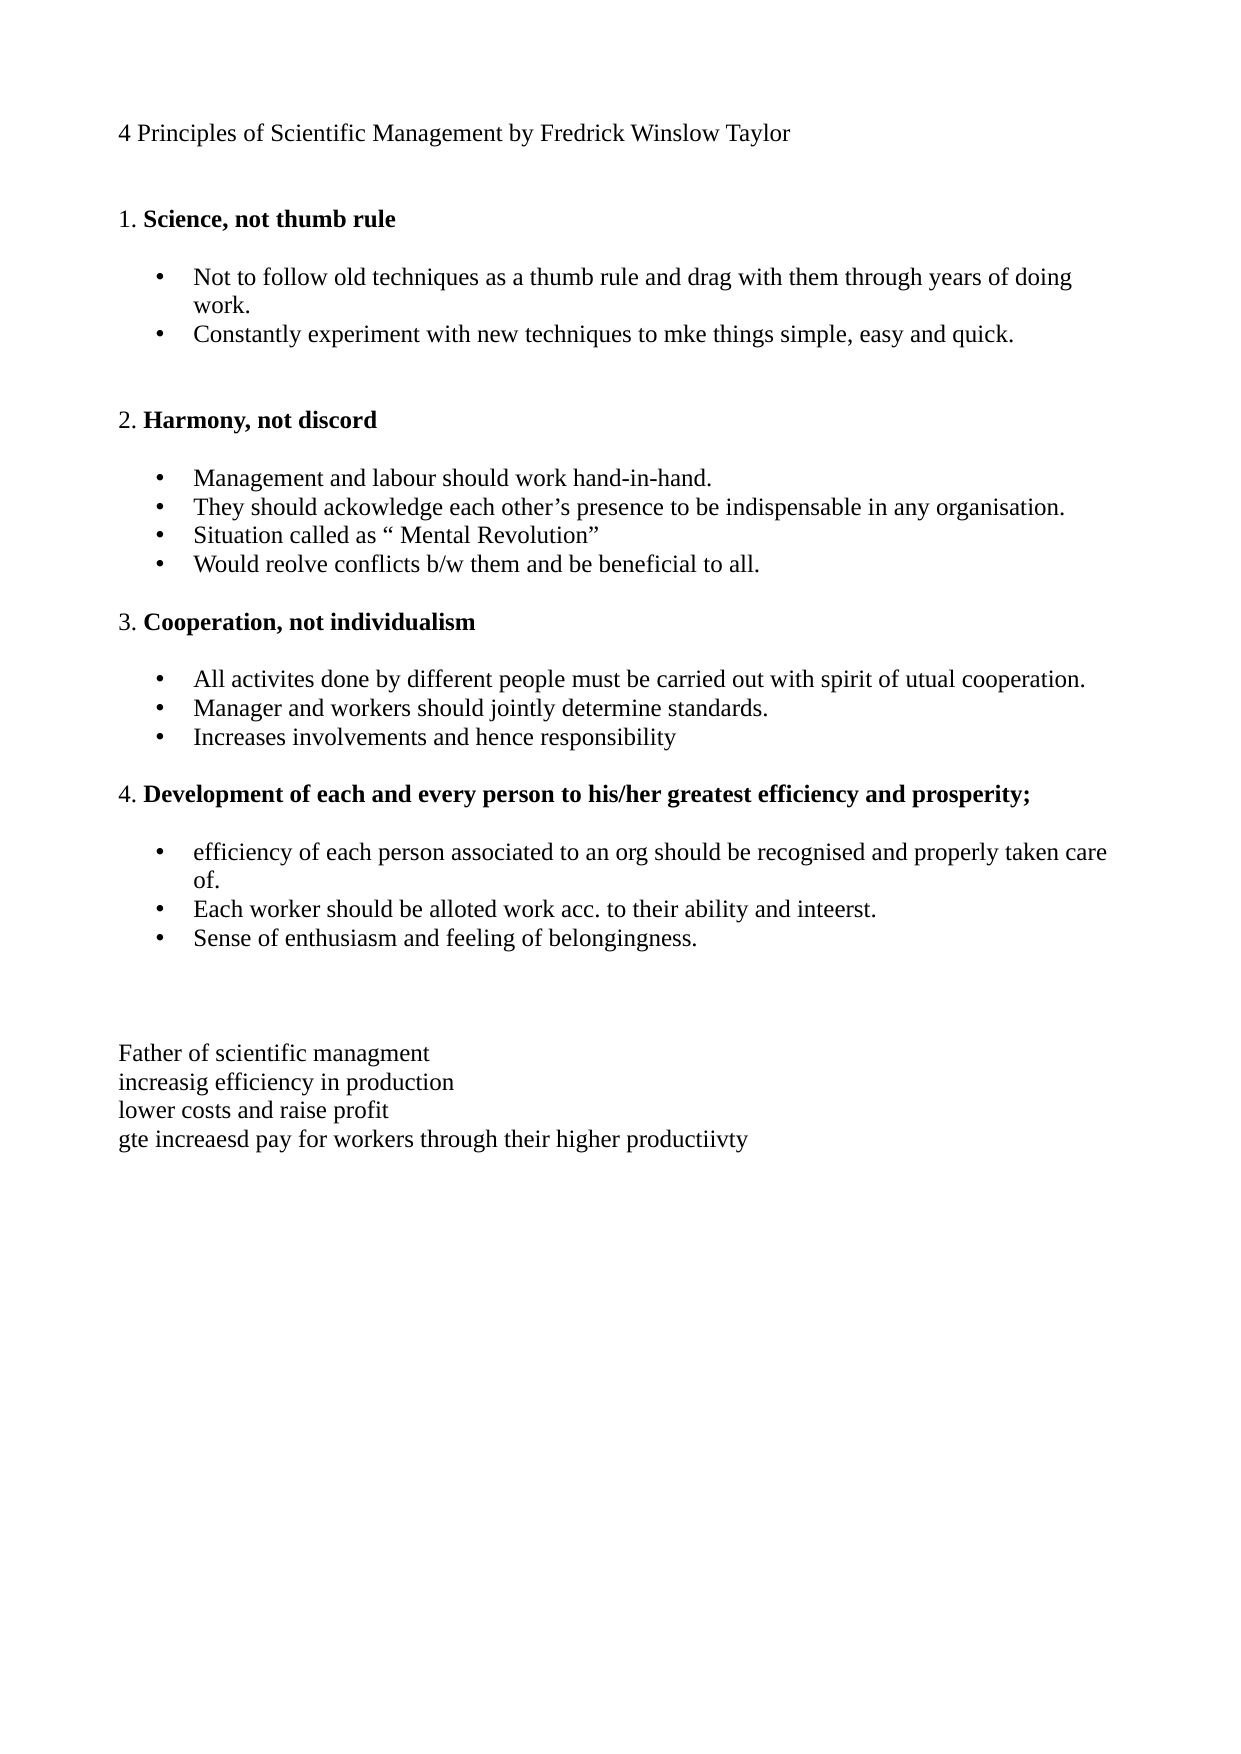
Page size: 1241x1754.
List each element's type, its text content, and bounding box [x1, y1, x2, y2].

text 4 Principles of Scientific Management by Fredrick Winslow Taylor [118, 118, 1122, 147]
list Increases involvements and hence responsibility [156, 722, 1122, 751]
text 1. Science, not thumb rule [118, 204, 1122, 233]
list Constantly experiment with new techniques to mke things simple, easy and quick. [156, 319, 1122, 348]
list efficiency of each person associated to an org should be recognised and properly taken care of. [156, 837, 1122, 894]
list Manager and workers should jointly determine standards. [156, 693, 1122, 722]
list Management and labour should work hand-in-hand. [156, 463, 1122, 492]
text 3. Cooperation, not individualism [118, 607, 1122, 636]
list Each worker should be alloted work acc. to their ability and inteerst. [156, 894, 1122, 923]
text increasig efficiency in production [118, 1067, 1122, 1096]
list Not to follow old techniques as a thumb rule and drag with them through years of doing work. [156, 262, 1122, 319]
text lower costs and raise profit [118, 1096, 1122, 1124]
list All activites done by different people must be carried out with spirit of utual cooperation. [156, 664, 1122, 693]
list Sense of enthusiasm and feeling of belongingness. [156, 923, 1122, 952]
list Would reolve conflicts b/w them and be beneficial to all. [156, 549, 1122, 578]
text 4. Development of each and every person to his/her greatest efficiency and prosperity; [118, 779, 1122, 808]
text Father of scientific managment [118, 1038, 1122, 1067]
text 2. Harmony, not discord [118, 406, 1122, 434]
list They should ackowledge each other’s presence to be indispensable in any organisation. [156, 492, 1122, 521]
text gte increaesd pay for workers through their higher productiivty [118, 1124, 1122, 1153]
list Situation called as “ Mental Revolution” [156, 521, 1122, 549]
